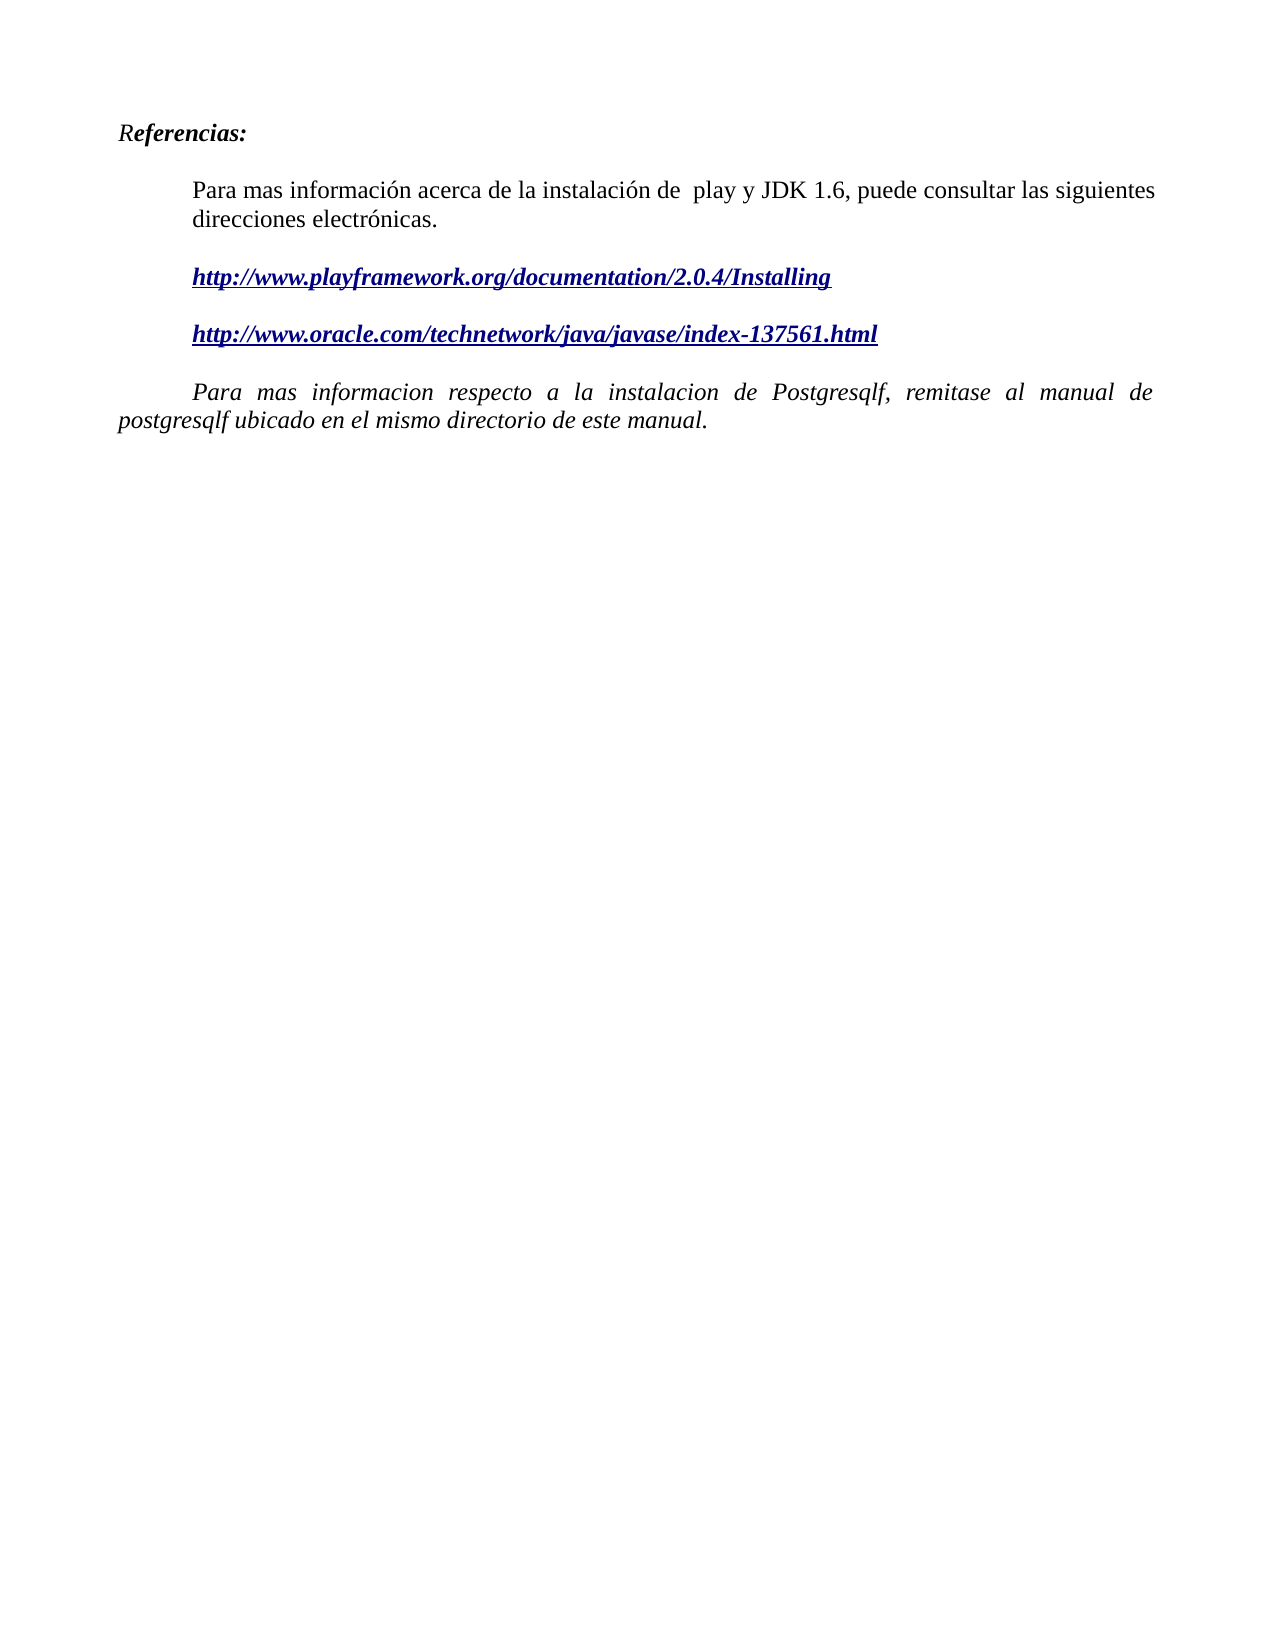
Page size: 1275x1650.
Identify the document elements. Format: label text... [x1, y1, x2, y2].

text Referencias: [118, 118, 1157, 147]
text Para mas información acerca de la instalación de play y JDK 1.6, puede consultar las siguientes direcciones electrónicas. [118, 176, 1157, 233]
text http://www.playframework.org/documentation/2.0.4/Installing [118, 262, 1157, 291]
text http://www.oracle.com/technetwork/java/javase/index-137561.html [118, 319, 1157, 348]
text Para mas informacion respecto a la instalacion de Postgresqlf, remitase al manual de postgresqlf ubicado en el mismo directorio de este manual. [118, 377, 1157, 434]
